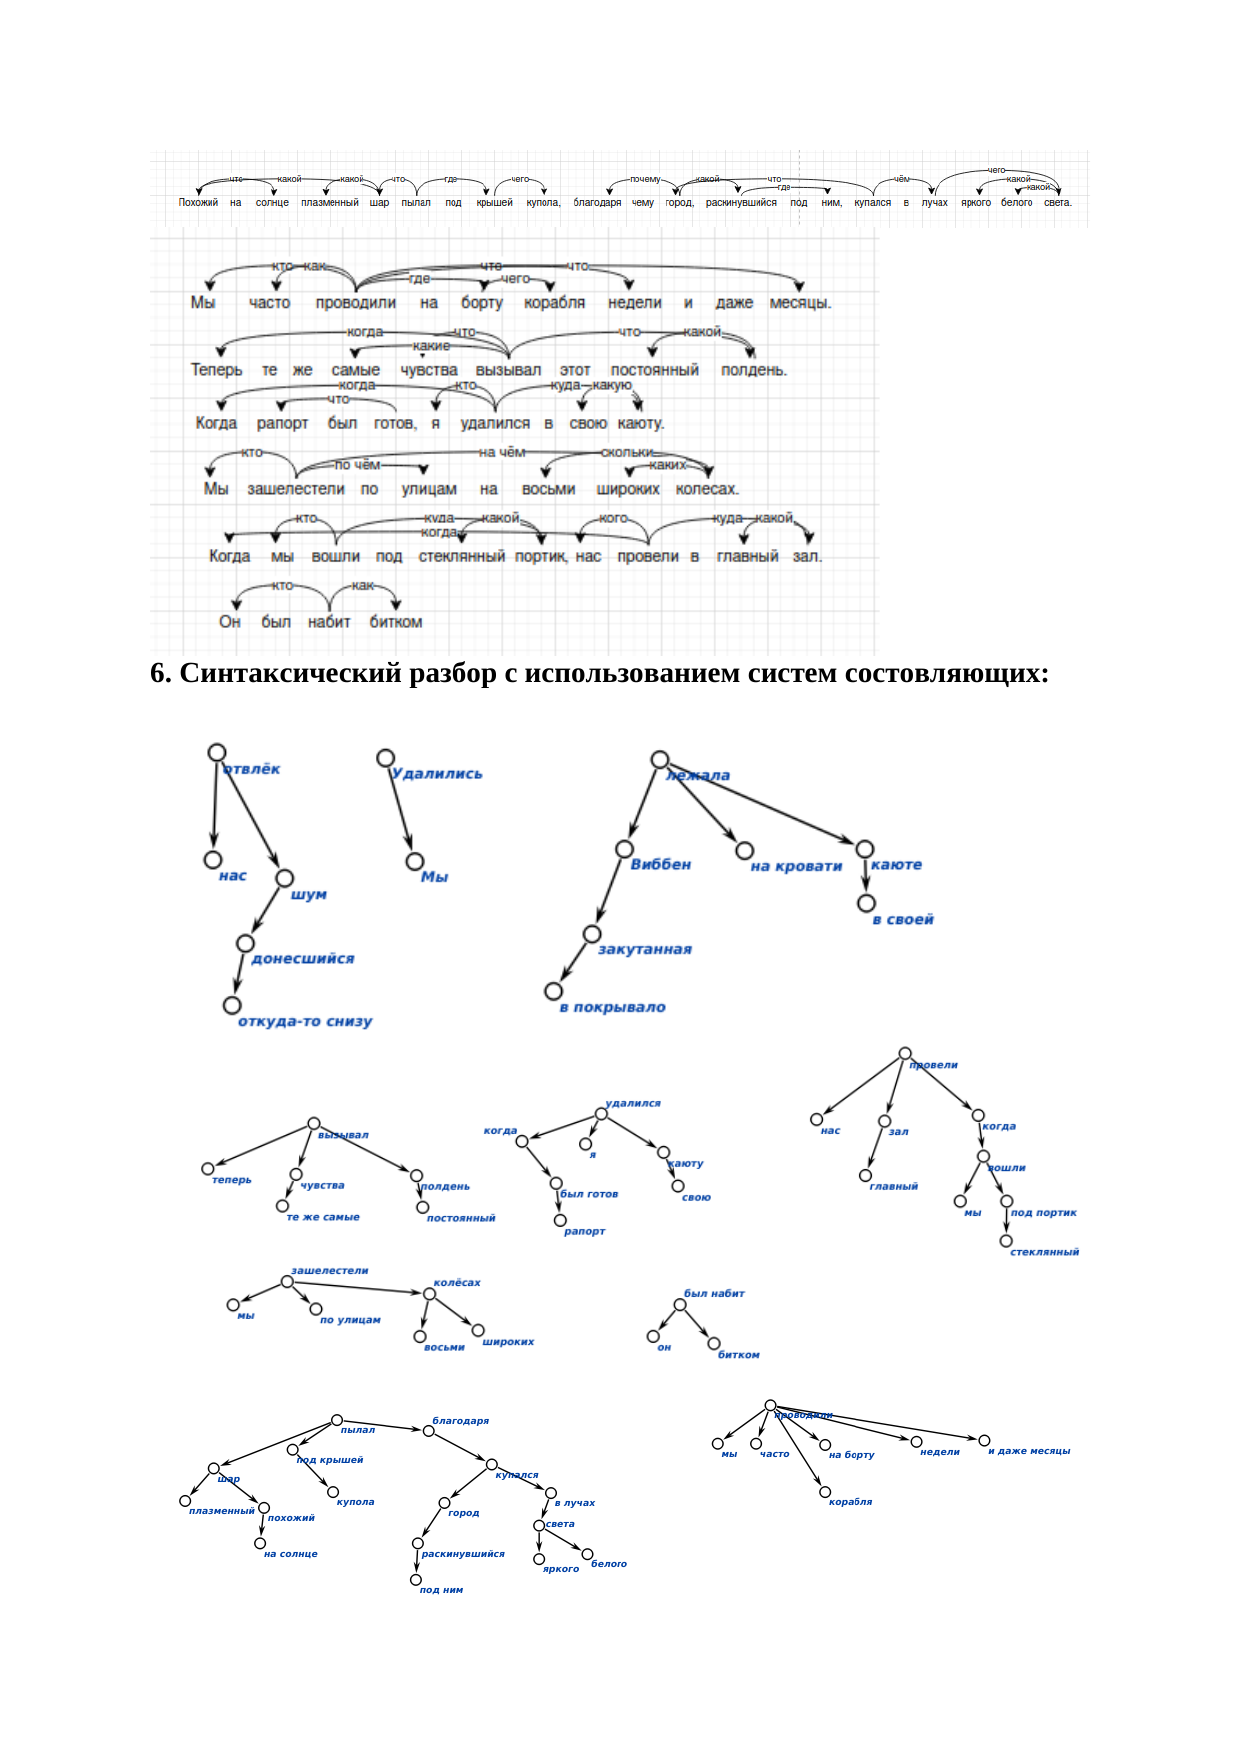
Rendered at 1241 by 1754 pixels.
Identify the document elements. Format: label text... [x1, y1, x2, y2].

picture [150, 688, 1091, 1600]
picture [150, 150, 1091, 656]
text 6. Синтаксический разбор с использованием систем состовляющих: [150, 655, 1090, 689]
